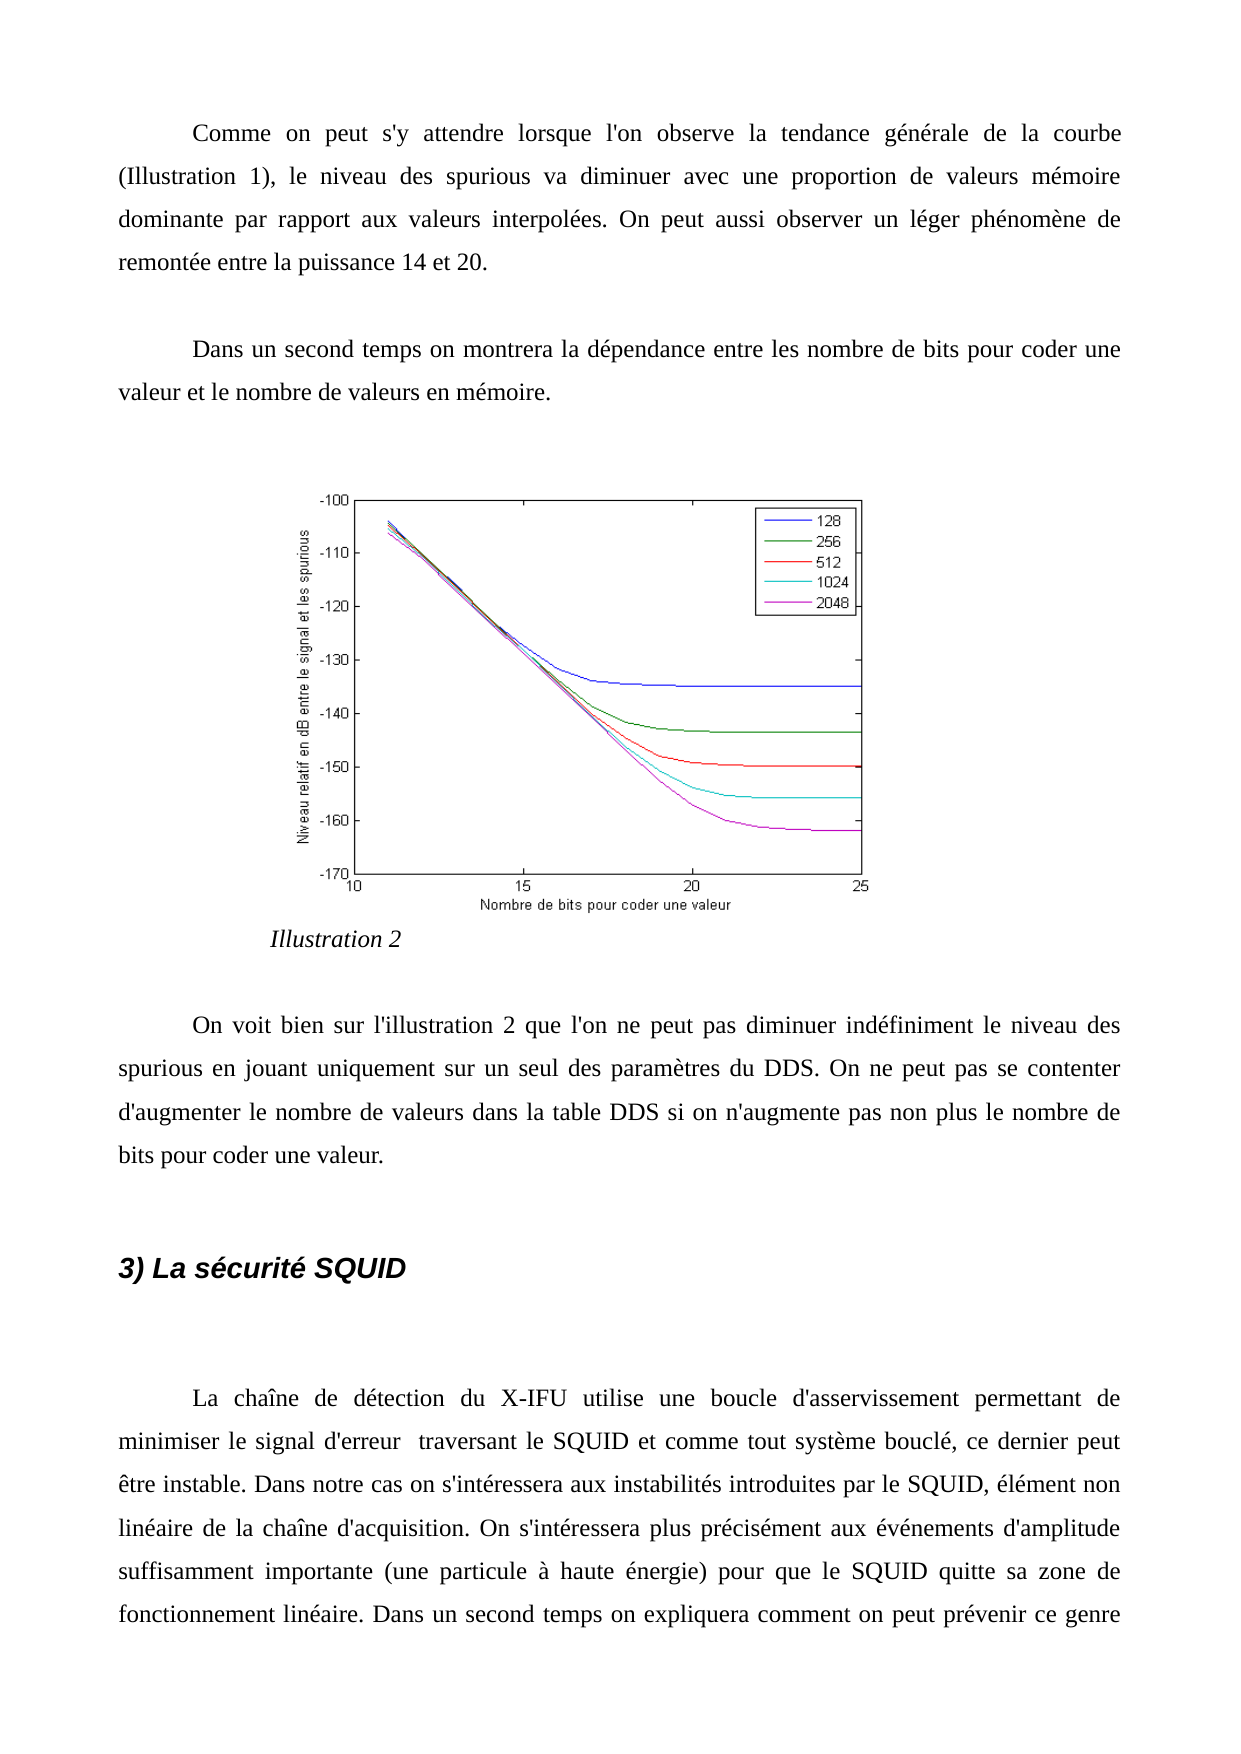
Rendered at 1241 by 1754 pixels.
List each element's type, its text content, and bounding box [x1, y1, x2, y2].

text Illustration 2 [270, 924, 923, 953]
text On voit bien sur l'illustration 2 que l'on ne peut pas diminuer indéfiniment le niveau des spurious en jouant uniquement sur un seul des paramètres du DDS. On ne peut pas se contenter d'augmenter le nombre de valeurs dans la table DDS si on n'augmente pas non plus le nombre de bits pour coder une valeur. [118, 1010, 1122, 1168]
subtitle 3) La sécurité SQUID [118, 1251, 1122, 1284]
text Comme on peut s'y attendre lorsque l'on observe la tendance générale de la courbe (Illustration 1), le niveau des spurious va diminuer avec une proportion de valeurs mémoire dominante par rapport aux valeurs interpolées. On peut aussi observer un léger phénomène de remontée entre la puissance 14 et 20. [118, 118, 1122, 276]
text Dans un second temps on montrera la dépendance entre les nombre de bits pour coder une valeur et le nombre de valeurs en mémoire. [118, 334, 1122, 406]
picture [269, 465, 923, 924]
text La chaîne de détection du X-IFU utilise une boucle d'asservissement permettant de minimiser le signal d'erreur traversant le SQUID et comme tout système bouclé, ce dernier peut être instable. Dans notre cas on s'intéressera aux instabilités introduites par le SQUID, élément non linéaire de la chaîne d'acquisition. On s'intéressera plus précisément aux événements d'amplitude suffisamment importante (une particule à haute énergie) pour que le SQUID quitte sa zone de fonctionnement linéaire. Dans un second temps on expliquera comment on peut prévenir ce genre [118, 1383, 1122, 1628]
